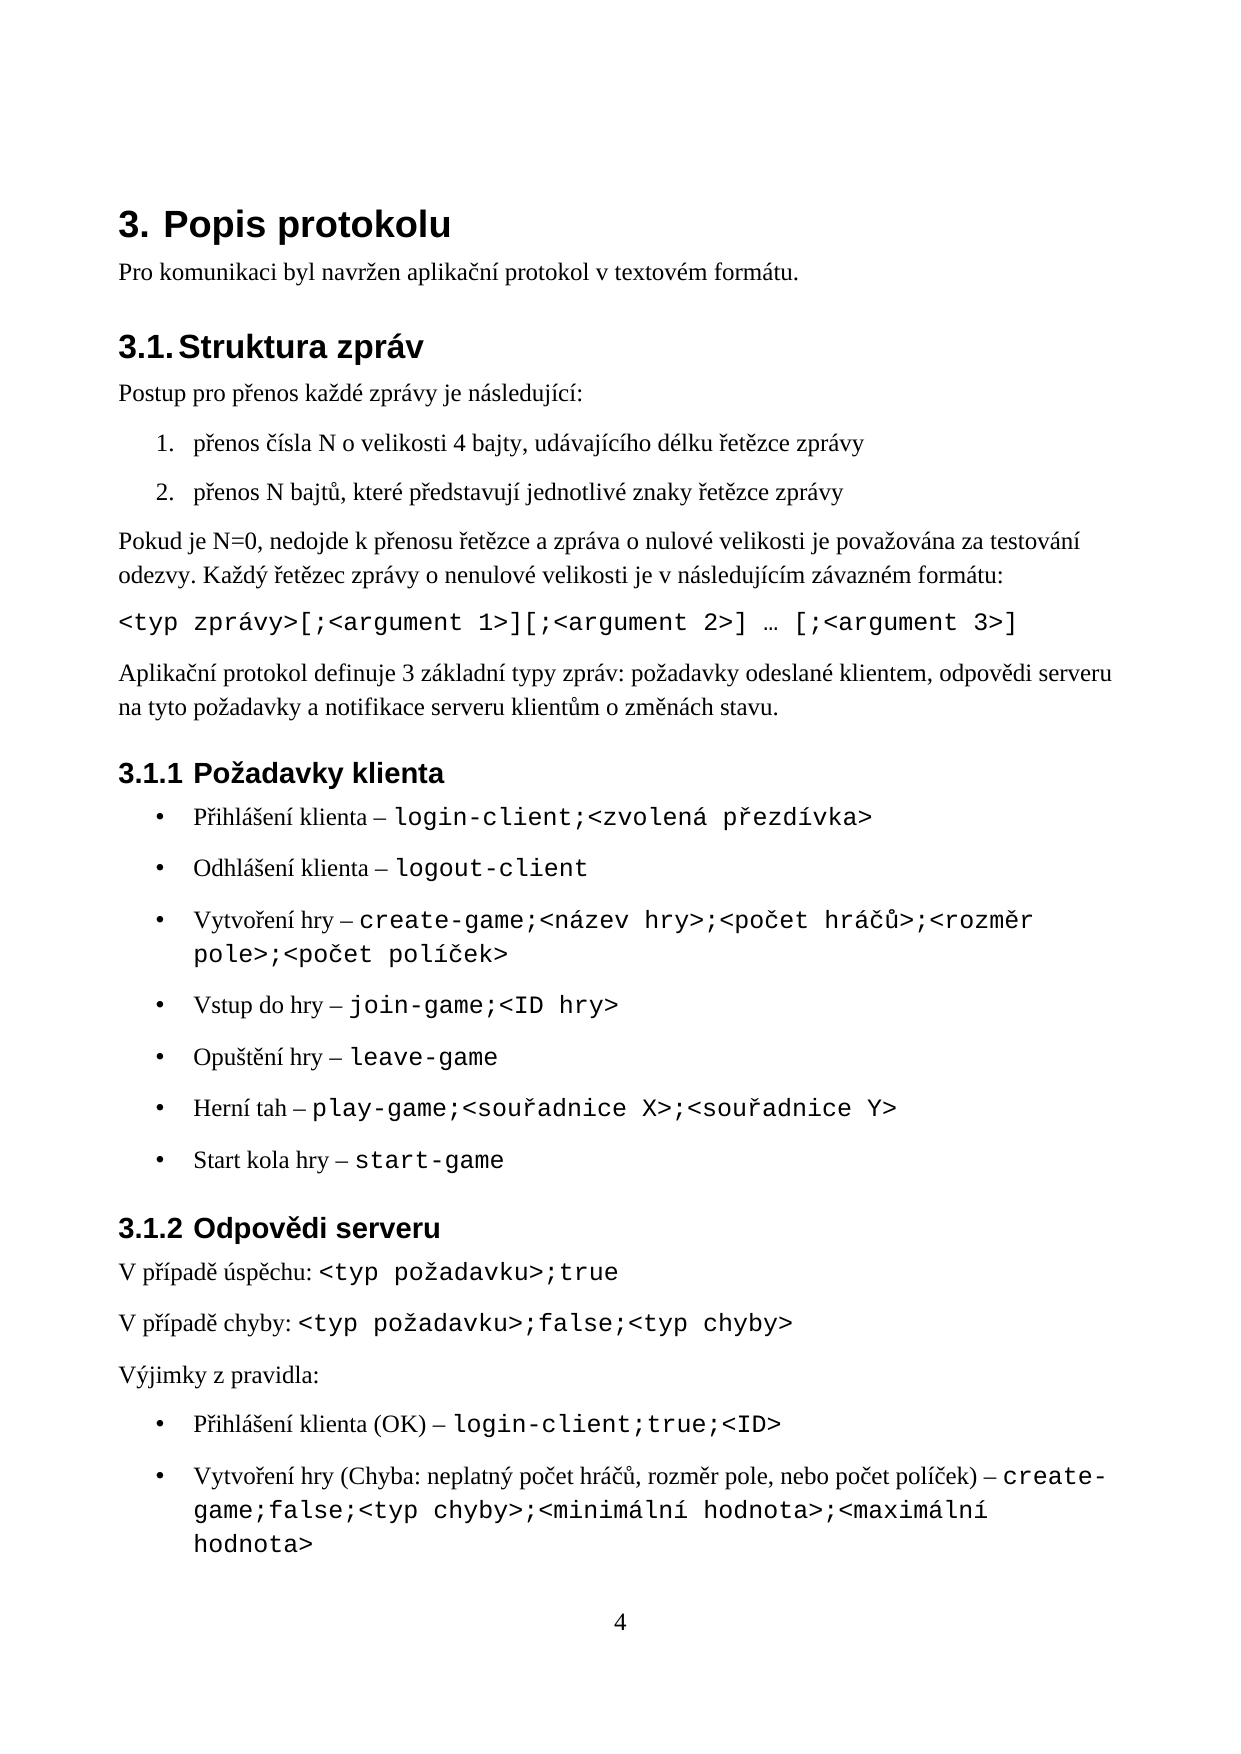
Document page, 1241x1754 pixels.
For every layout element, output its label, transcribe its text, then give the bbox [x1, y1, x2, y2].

list Vytvoření hry – create-game;<název hry>;<počet hráčů>;<rozměr pole>;<počet políček> [156, 905, 1122, 970]
list Přihlášení klienta (OK) – login-client;true;<ID> [156, 1409, 1122, 1440]
text Pro komunikaci byl navržen aplikační protokol v textovém formátu. [118, 257, 1122, 286]
list Opuštění hry – leave-game [156, 1042, 1122, 1072]
text <typ zprávy>[;<argument 1>][;<argument 2>] … [;<argument 3>] [118, 609, 1122, 638]
text Postup pro přenos každé zprávy je následující: [118, 378, 1122, 407]
subtitle Požadavky klienta [118, 756, 1122, 789]
text Výjimky z pravidla: [118, 1360, 1122, 1389]
text V případě chyby: <typ požadavku>;false;<typ chyby> [118, 1308, 1122, 1339]
text Aplikační protokol definuje 3 základní typy zpráv: požadavky odeslané klientem, odpovědi serveru na tyto požadavky a notifikace serveru klientům o změnách stavu. [118, 658, 1122, 721]
list Přihlášení klienta – login-client;<zvolená přezdívka> [156, 802, 1122, 833]
subtitle Odpovědi serveru [118, 1211, 1122, 1244]
list Odhlášení klienta – logout-client [156, 853, 1122, 884]
list Vytvoření hry (Chyba: neplatný počet hráčů, rozměr pole, nebo počet políček) – create-game;false;<typ chyby>;<minimální hodnota>;<maximální hodnota> [156, 1461, 1122, 1559]
list Herní tah – play-game;<souřadnice X>;<souřadnice Y> [156, 1093, 1122, 1124]
subtitle Struktura zpráv [118, 327, 1122, 366]
text V případě úspěchu: <typ požadavku>;true [118, 1257, 1122, 1288]
list přenos N bajtů, které představují jednotlivé znaky řetězce zprávy [156, 477, 1122, 505]
list přenos čísla N o velikosti 4 bajty, udávajícího délku řetězce zprávy [156, 428, 1122, 456]
subtitle Popis protokolu [118, 201, 1122, 245]
list Start kola hry – start-game [156, 1145, 1122, 1176]
list Vstup do hry – join-game;<ID hry> [156, 990, 1122, 1021]
text Pokud je N=0, nedojde k přenosu řetězce a zpráva o nulové velikosti je považována za testování odezvy. Každý řetězec zprávy o nenulové velikosti je v následujícím závazném formátu: [118, 526, 1122, 589]
